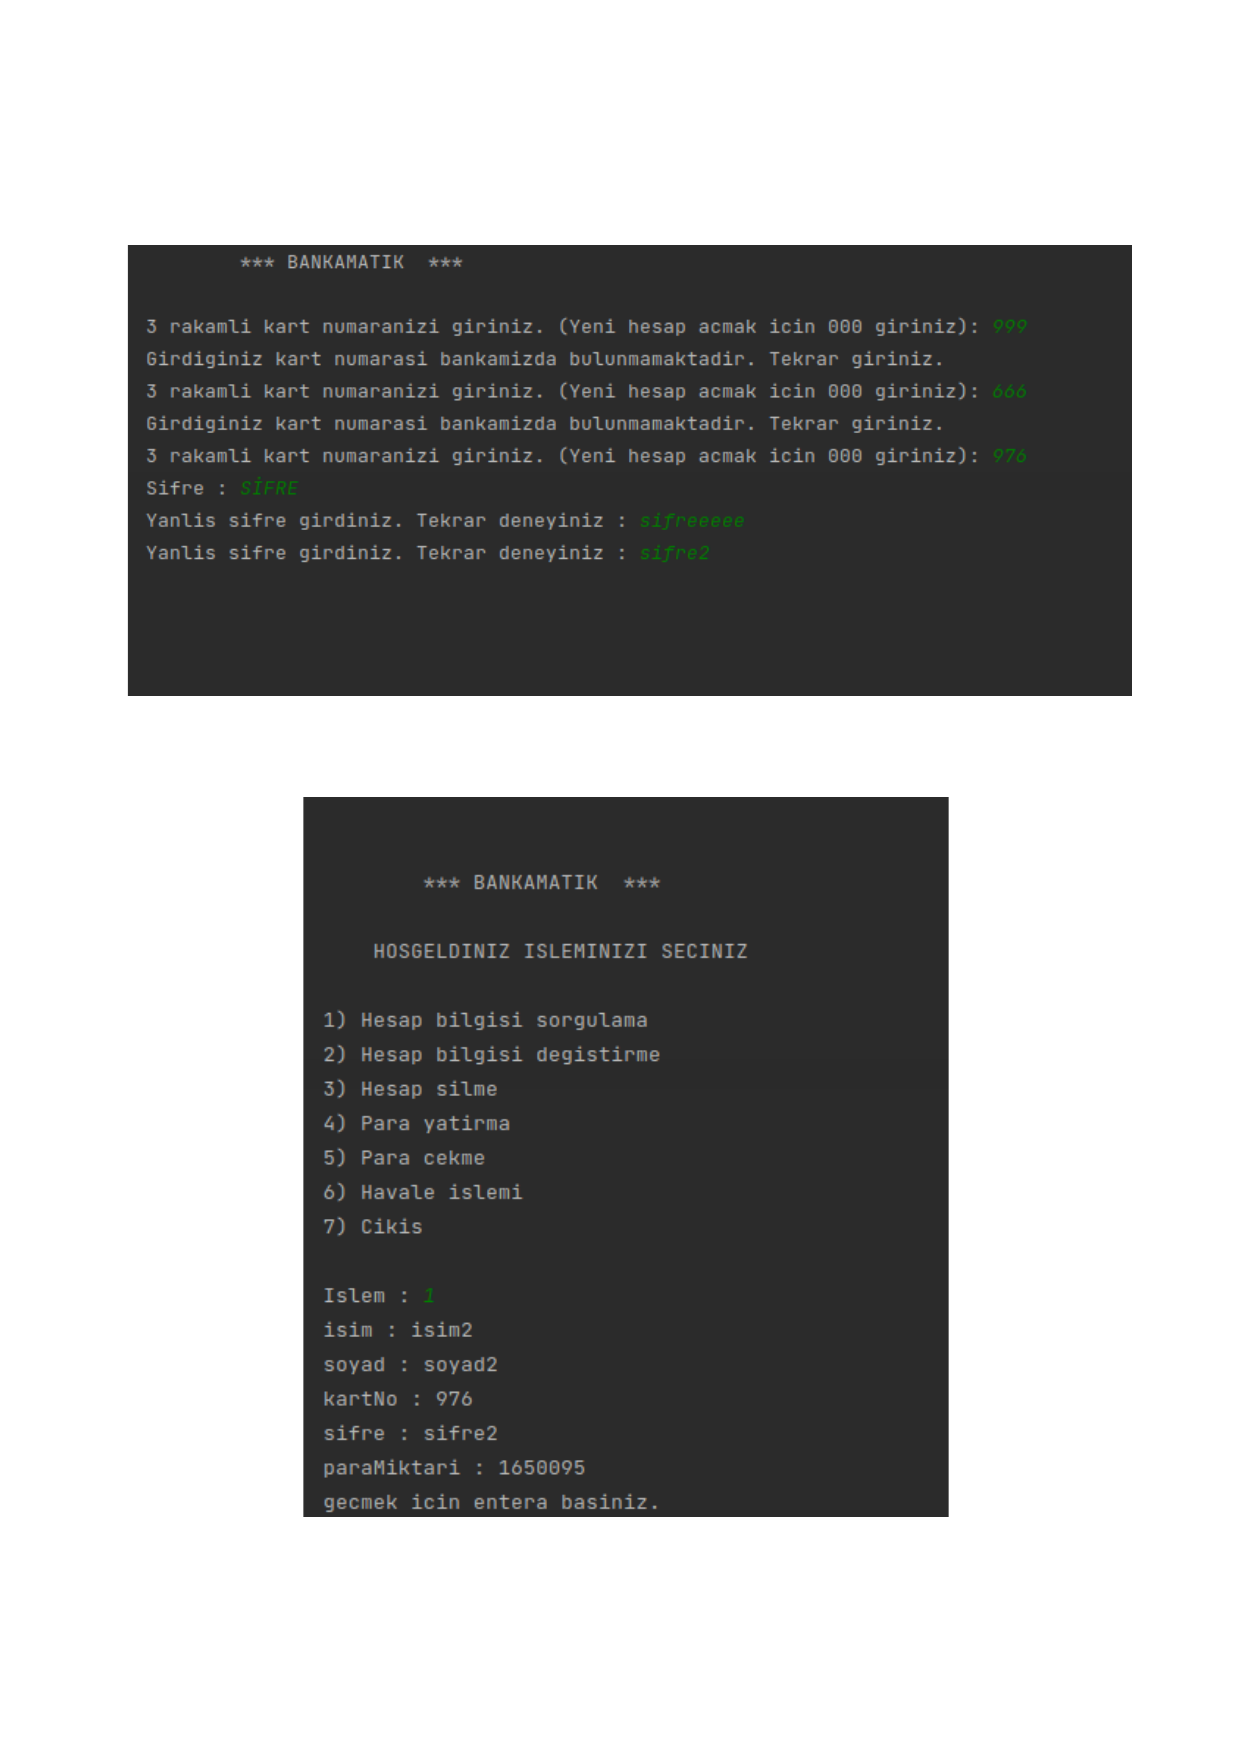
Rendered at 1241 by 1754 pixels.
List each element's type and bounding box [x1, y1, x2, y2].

picture [127, 245, 1132, 696]
picture [303, 797, 949, 1517]
